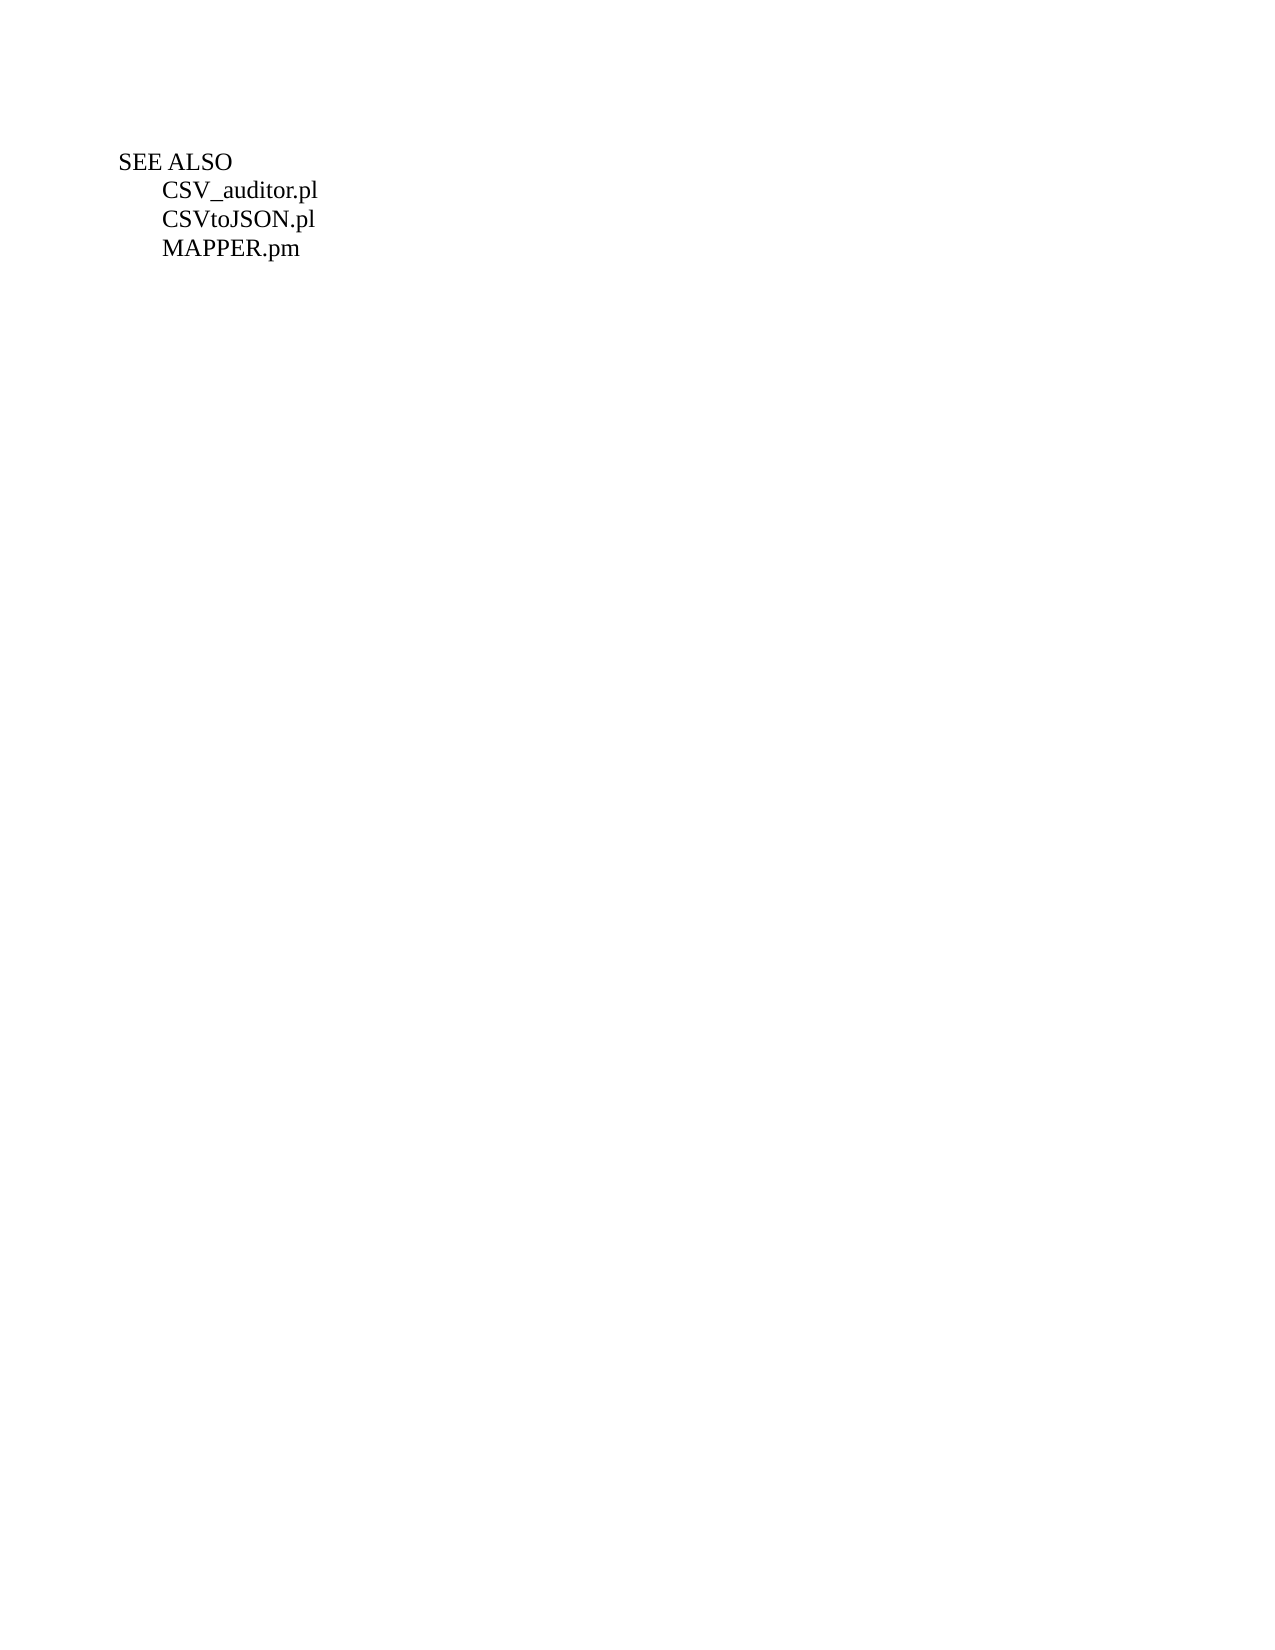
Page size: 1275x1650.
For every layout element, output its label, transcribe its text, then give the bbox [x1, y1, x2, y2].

text MAPPER.pm [118, 233, 1157, 262]
text SEE ALSO [118, 147, 1157, 176]
text CSVtoJSON.pl [118, 204, 1157, 233]
text CSV_auditor.pl [118, 176, 1157, 204]
